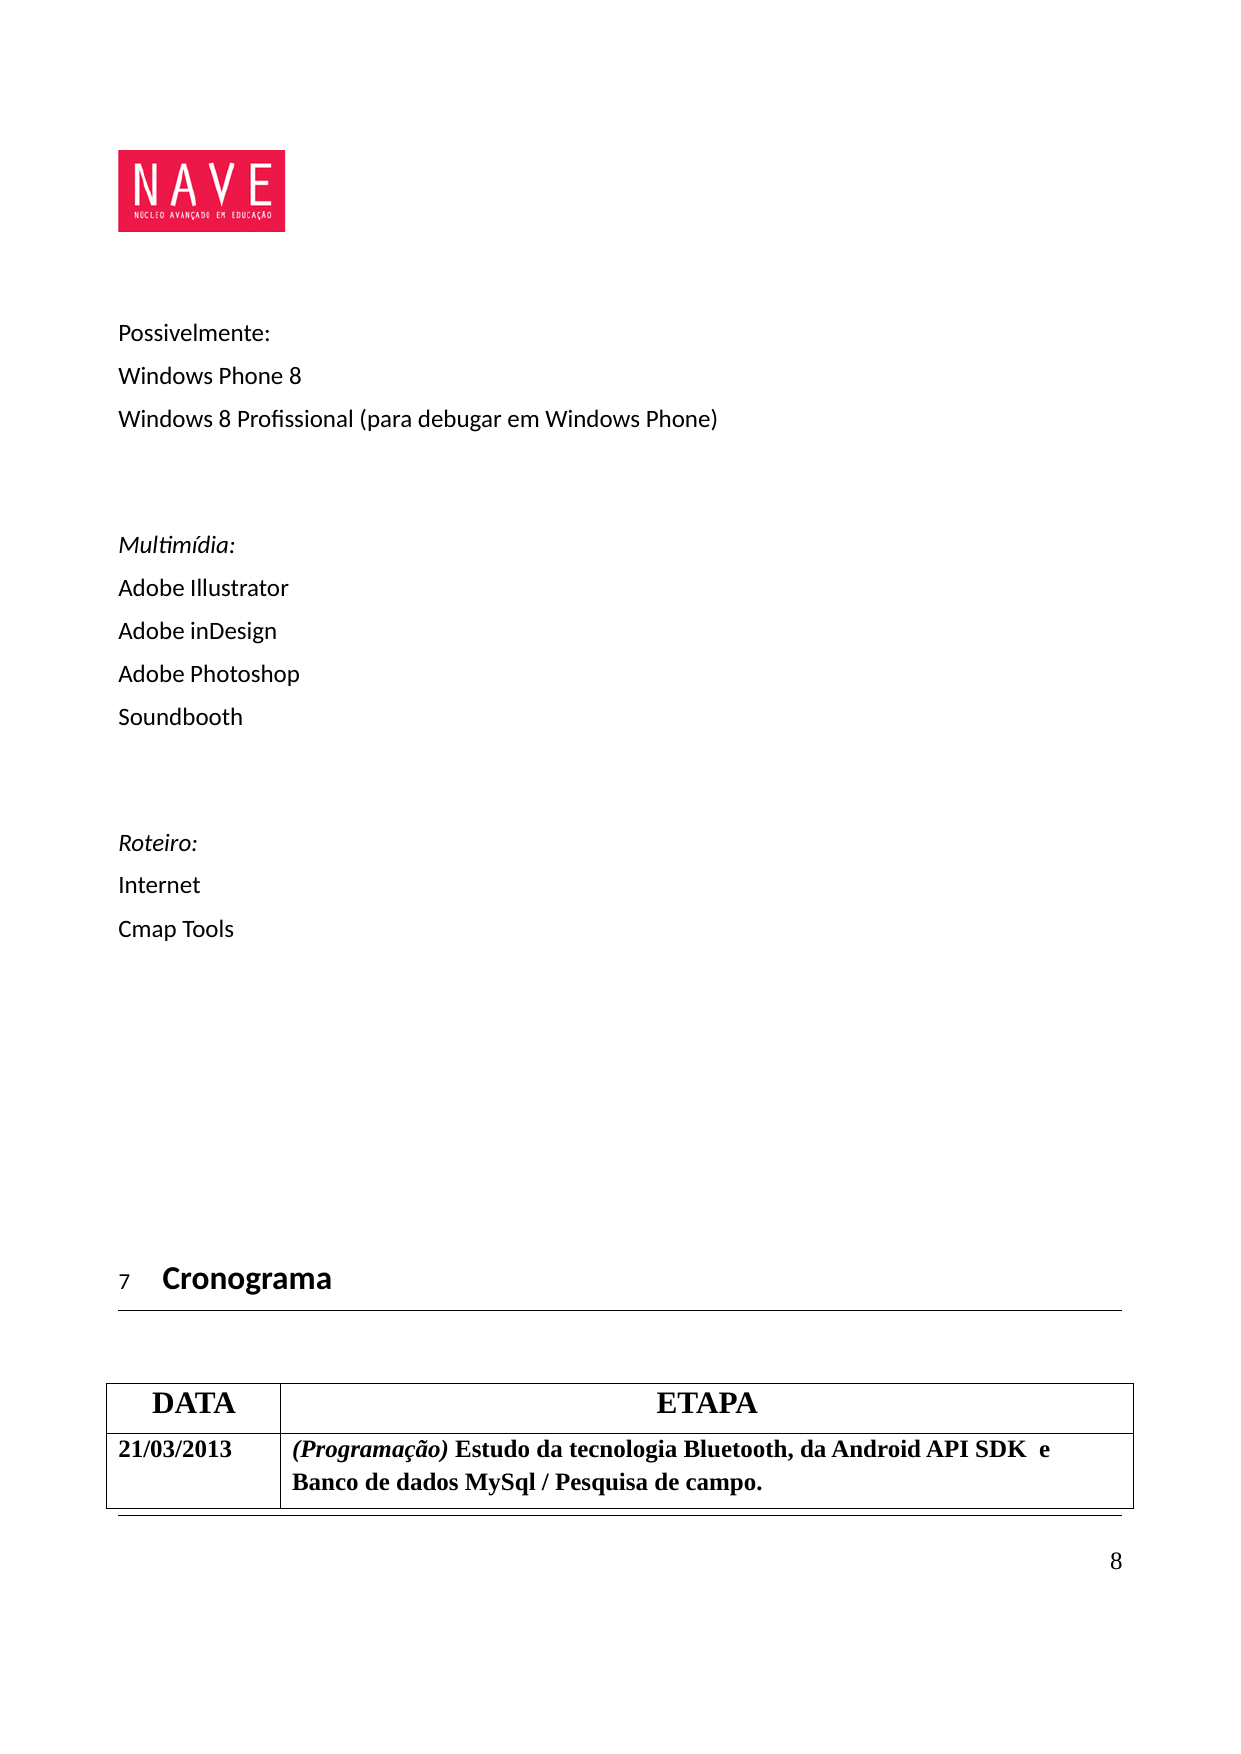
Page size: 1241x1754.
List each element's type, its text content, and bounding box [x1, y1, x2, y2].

text Roteiro: [118, 827, 1122, 857]
text Possivelmente: [118, 317, 1122, 348]
text Soundbooth [118, 701, 1122, 732]
text Windows 8 Profissional (para debugar em Windows Phone) [118, 403, 1122, 434]
text Cmap Tools [118, 913, 1122, 943]
table_cell 21/03/2013 [107, 1434, 280, 1508]
table_cell (Programação) Estudo da tecnologia Bluetooth, da Android API SDK e Banco de dados MySql / Pesquisa de campo. [281, 1434, 1133, 1508]
text Adobe Illustrator [118, 572, 1122, 603]
list Cronograma [118, 1257, 1122, 1298]
table_header ETAPA [281, 1384, 1133, 1433]
picture [118, 150, 286, 232]
text Multimídia: [118, 529, 1122, 559]
text Windows Phone 8 [118, 361, 1122, 391]
text Internet [118, 870, 1122, 900]
text Adobe inDesign [118, 615, 1122, 646]
table_header DATA [107, 1384, 280, 1433]
text Adobe Photoshop [118, 658, 1122, 689]
